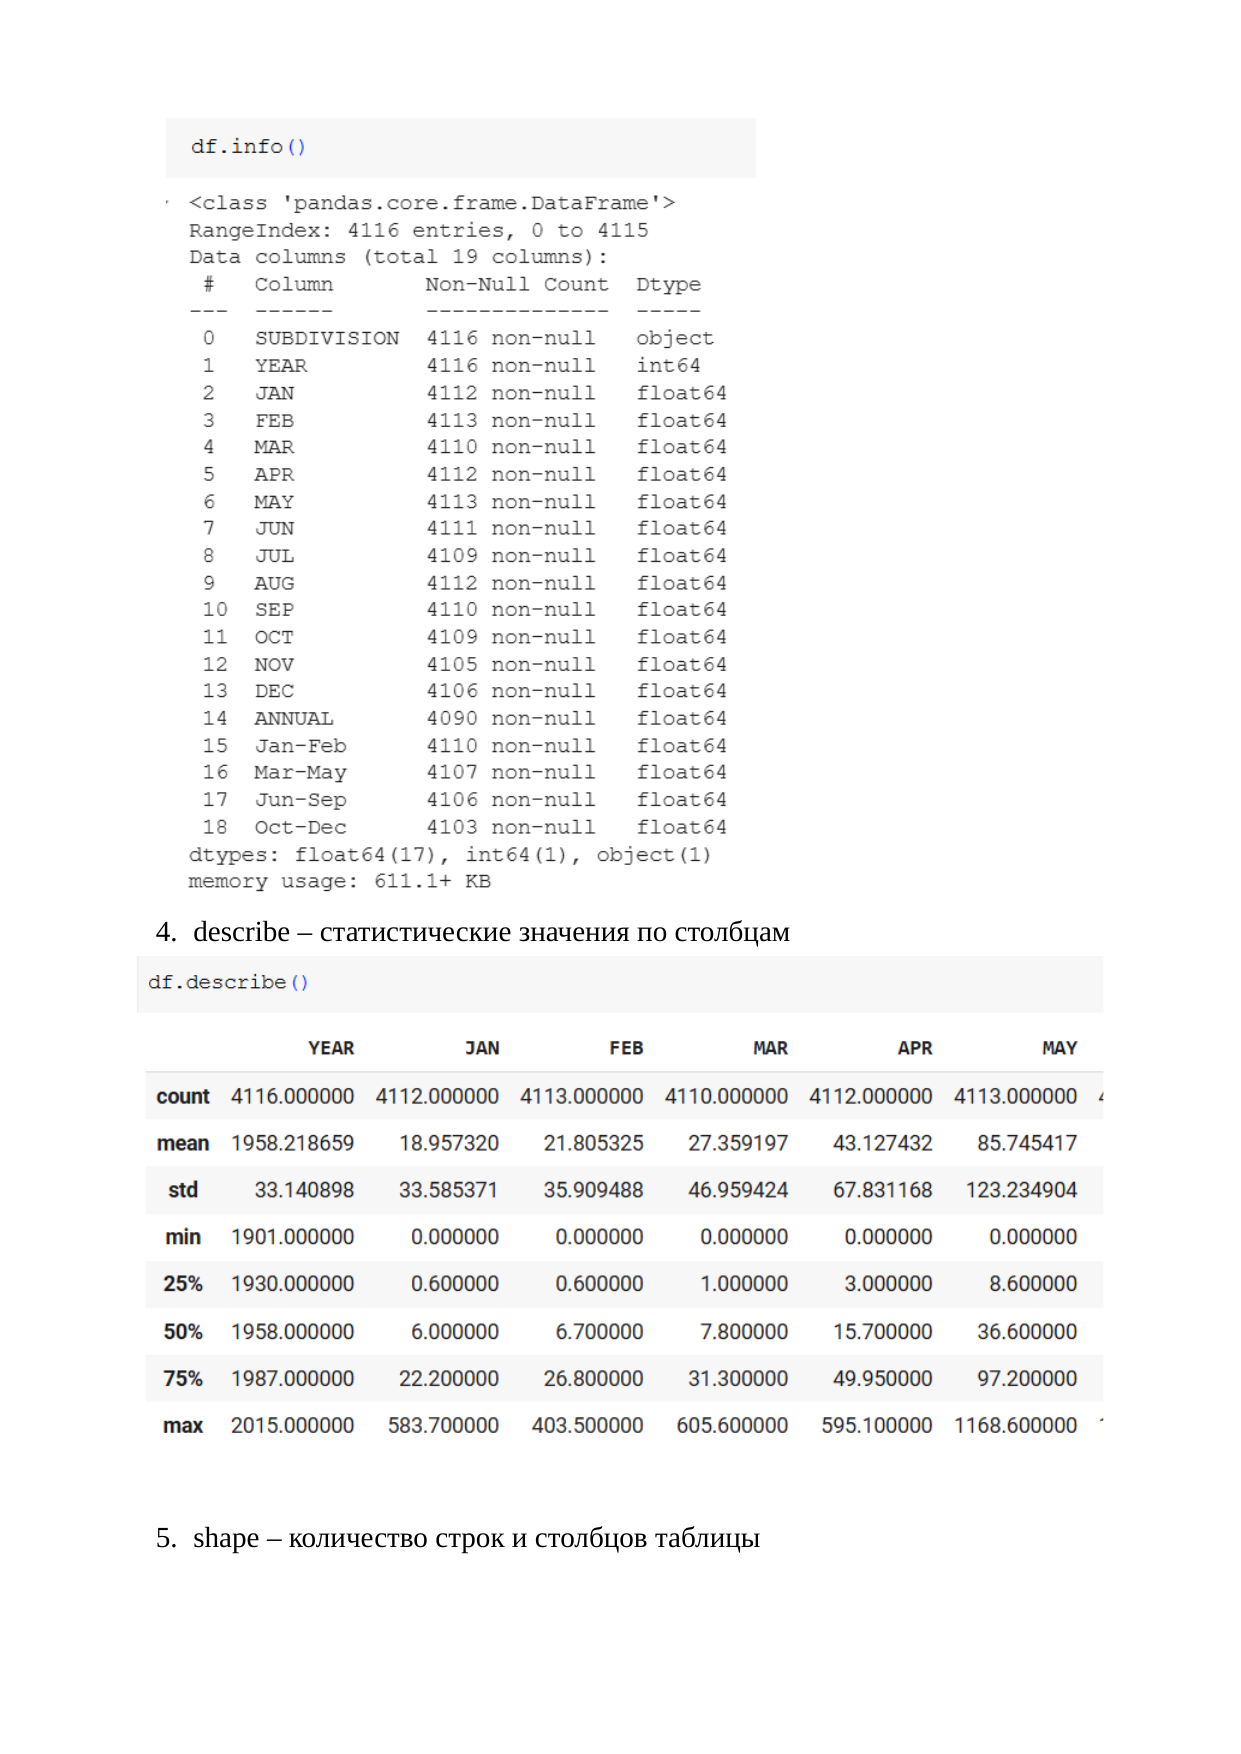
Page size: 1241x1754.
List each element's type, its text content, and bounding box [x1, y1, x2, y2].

list describe – статистические значения по столбцам [156, 819, 1122, 948]
picture [136, 956, 1104, 1469]
list shape – количество строк и столбцов таблицы [156, 1520, 1122, 1553]
picture [166, 118, 757, 910]
